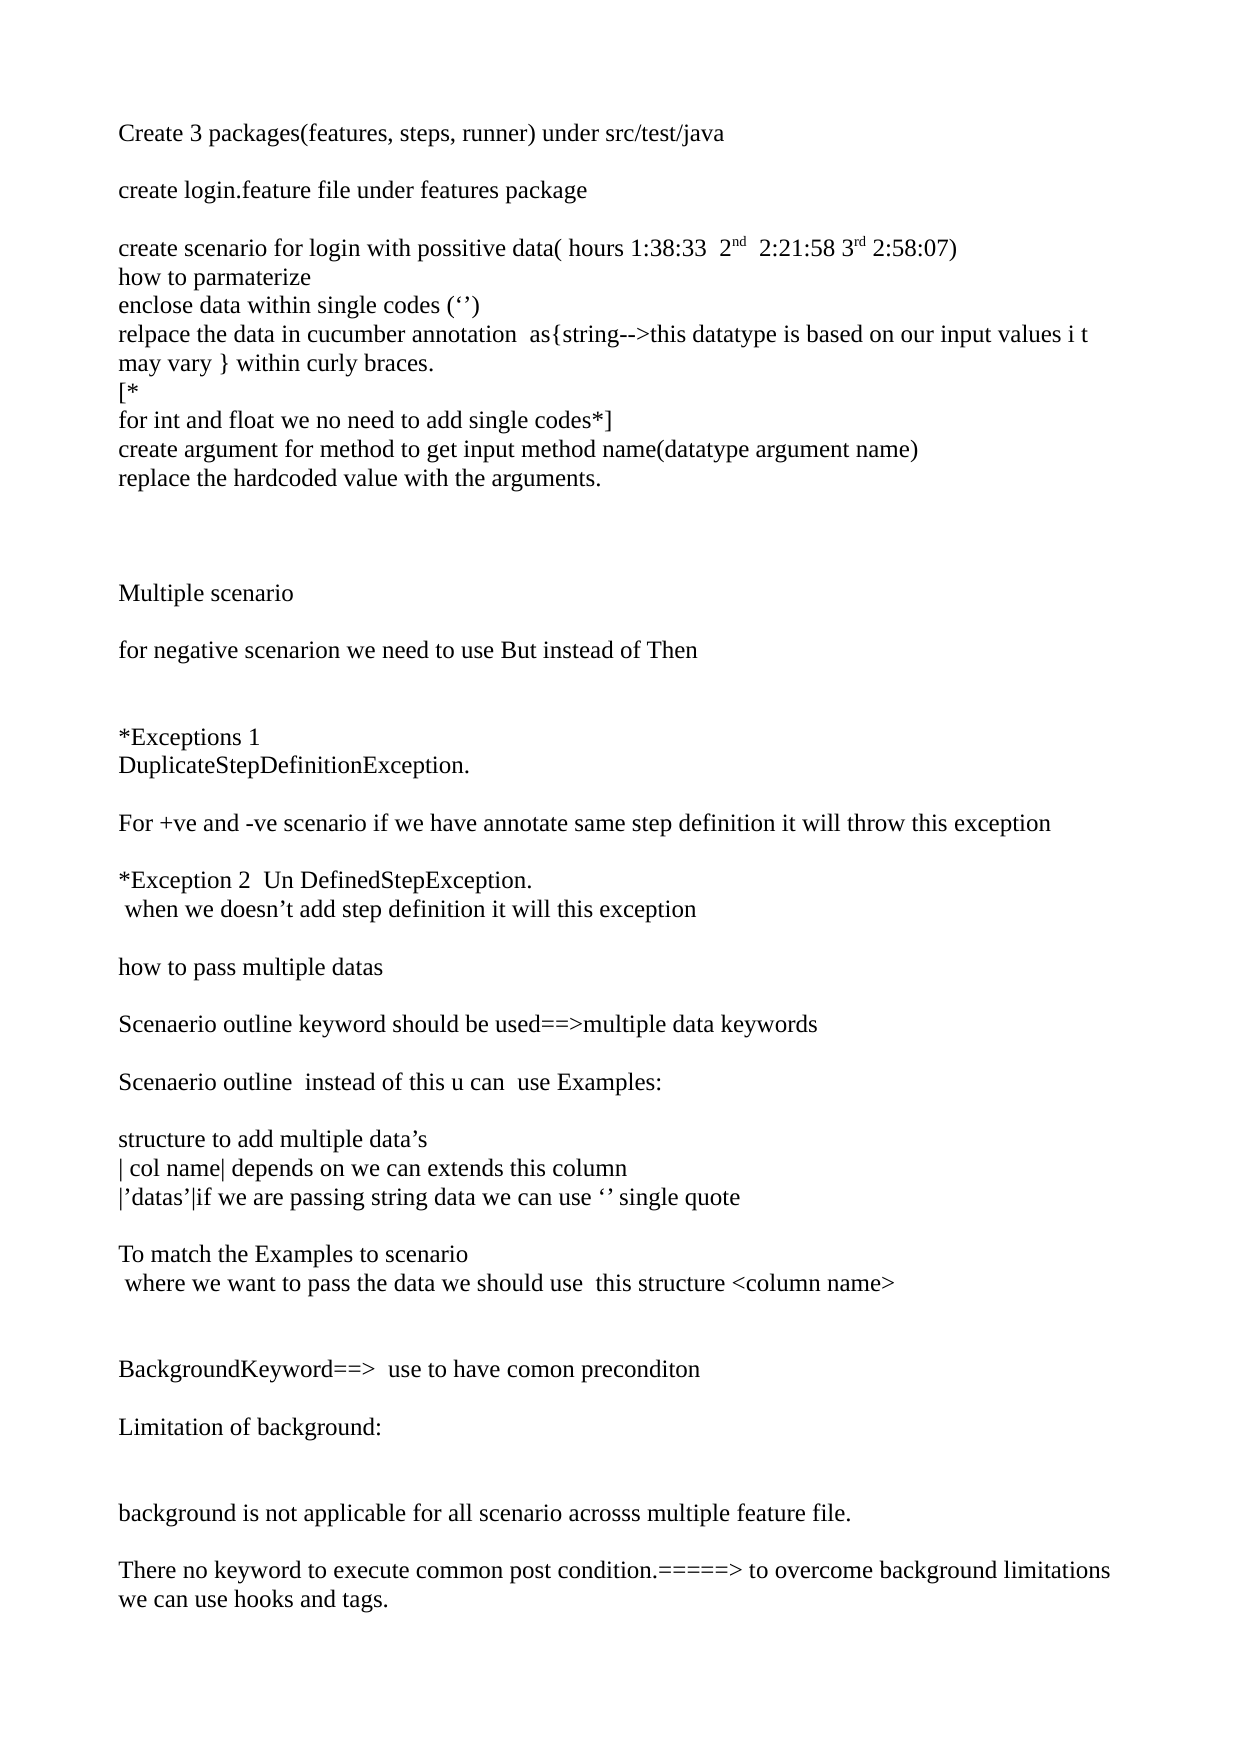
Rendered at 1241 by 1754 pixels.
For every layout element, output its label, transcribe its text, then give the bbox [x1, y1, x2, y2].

text when we doesn’t add step definition it will this exception [118, 894, 1122, 923]
text To match the Examples to scenario [118, 1239, 1122, 1268]
text Multiple scenario [118, 578, 1122, 607]
text [* for int and float we no need to add single codes*] [118, 377, 1122, 434]
text BackgroundKeyword==> use to have comon preconditon [118, 1354, 1122, 1383]
text create scenario for login with possitive data( hours 1:38:33 2nd 2:21:58 3rd 2:58:07) [118, 233, 1122, 262]
text For +ve and -ve scenario if we have annotate same step definition it will throw this exception [118, 808, 1122, 837]
text DuplicateStepDefinitionException. [118, 751, 1122, 779]
text Limitation of background: [118, 1412, 1122, 1441]
text replace the hardcoded value with the arguments. [118, 463, 1122, 492]
text create argument for method to get input method name(datatype argument name) [118, 434, 1122, 463]
text Scenaerio outline instead of this u can use Examples: [118, 1067, 1122, 1096]
text *Exceptions 1 [118, 722, 1122, 751]
text |’datas’|if we are passing string data we can use ‘’ single quote [118, 1182, 1122, 1211]
text for negative scenarion we need to use But instead of Then [118, 636, 1122, 664]
text Scenaerio outline keyword should be used==>multiple data keywords [118, 1009, 1122, 1038]
text background is not applicable for all scenario acrosss multiple feature file. [118, 1498, 1122, 1527]
text create login.feature file under features package [118, 176, 1122, 204]
text relpace the data in cucumber annotation as{string-->this datatype is based on our input values i t may vary } within curly braces. [118, 319, 1122, 377]
text how to parmaterize [118, 262, 1122, 291]
text where we want to pass the data we should use this structure <column name> [118, 1268, 1122, 1297]
text structure to add multiple data’s [118, 1124, 1122, 1153]
text Create 3 packages(features, steps, runner) under src/test/java [118, 118, 1122, 147]
text | col name| depends on we can extends this column [118, 1153, 1122, 1182]
text There no keyword to execute common post condition.=====> to overcome background limitations we can use hooks and tags. [118, 1556, 1122, 1613]
text *Exception 2 Un DefinedStepException. [118, 866, 1122, 894]
text enclose data within single codes (‘’) [118, 291, 1122, 319]
text how to pass multiple datas [118, 952, 1122, 981]
